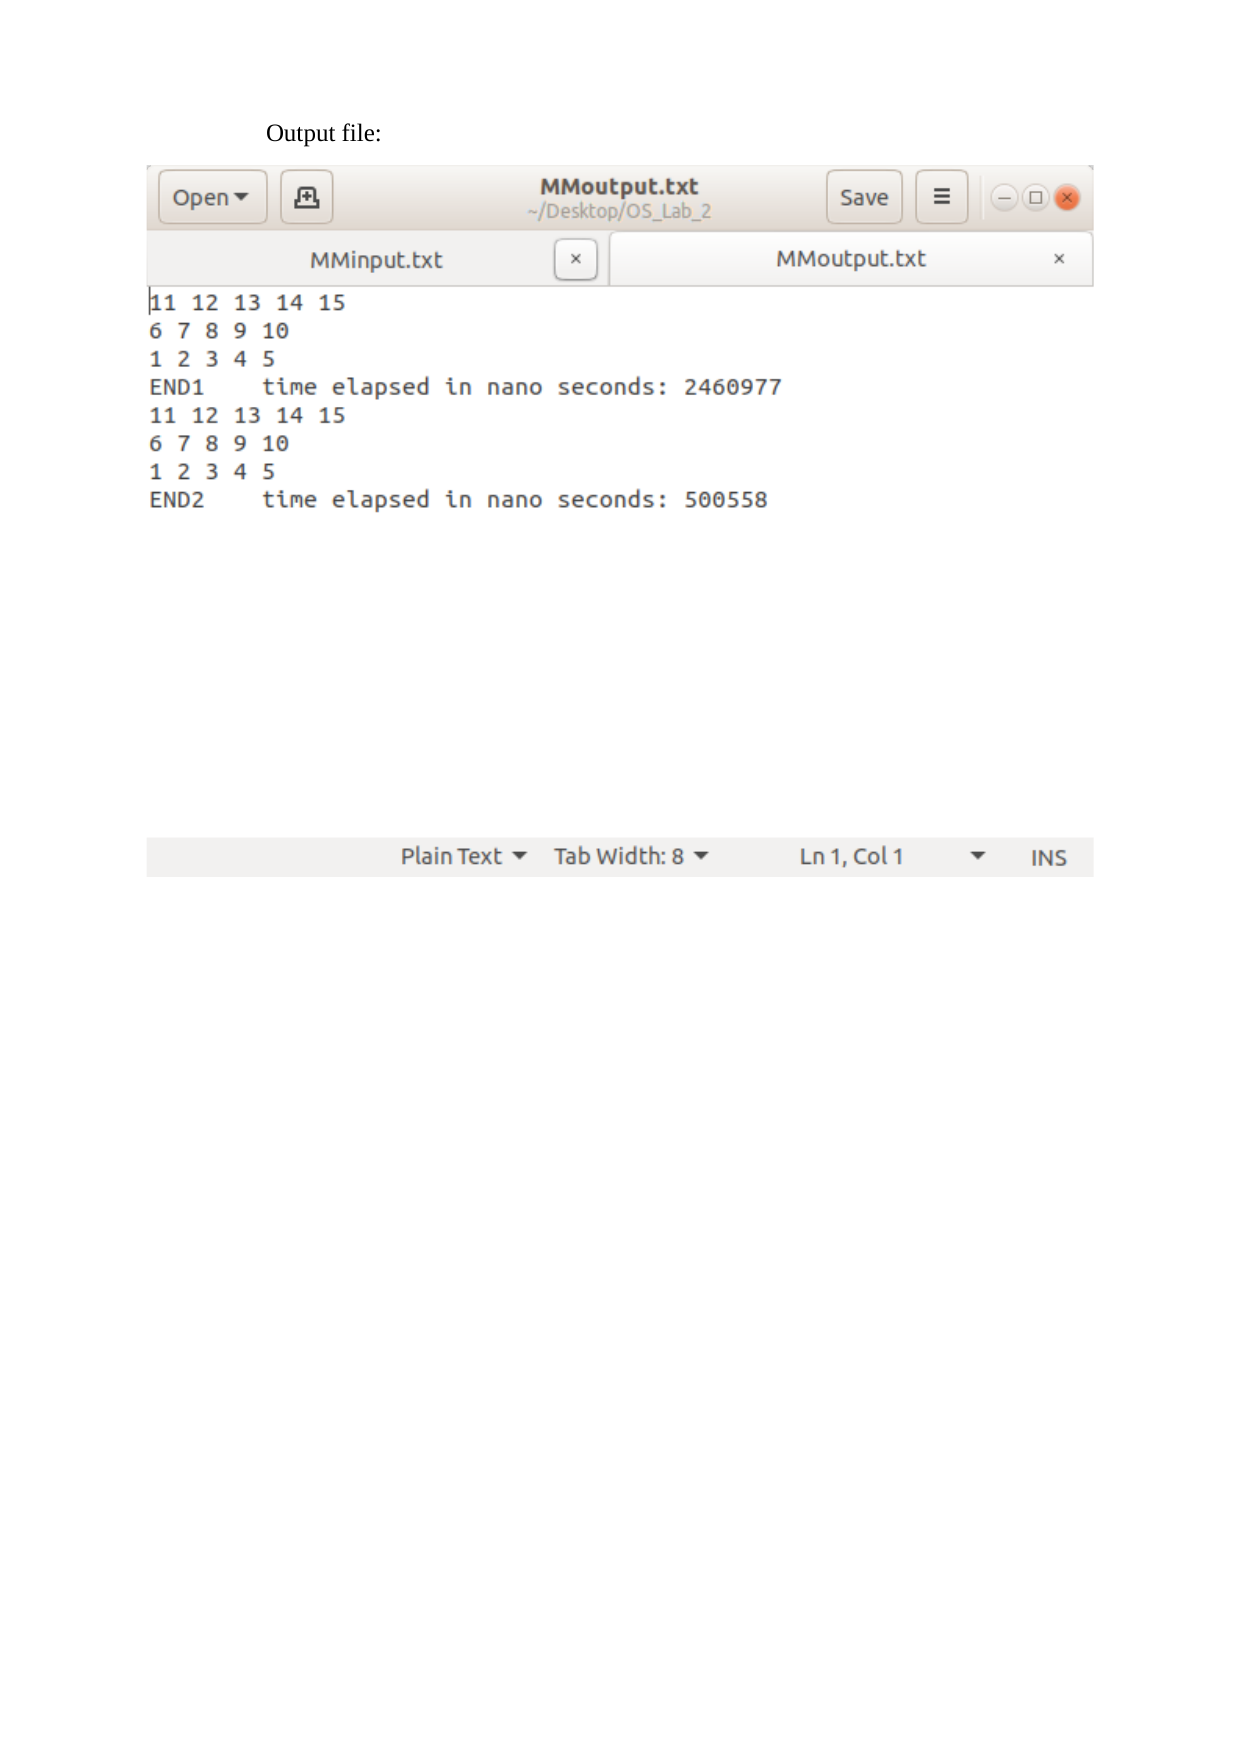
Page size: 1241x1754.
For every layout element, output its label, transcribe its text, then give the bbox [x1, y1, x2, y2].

text Output file: [118, 118, 1122, 147]
picture [146, 165, 1094, 877]
